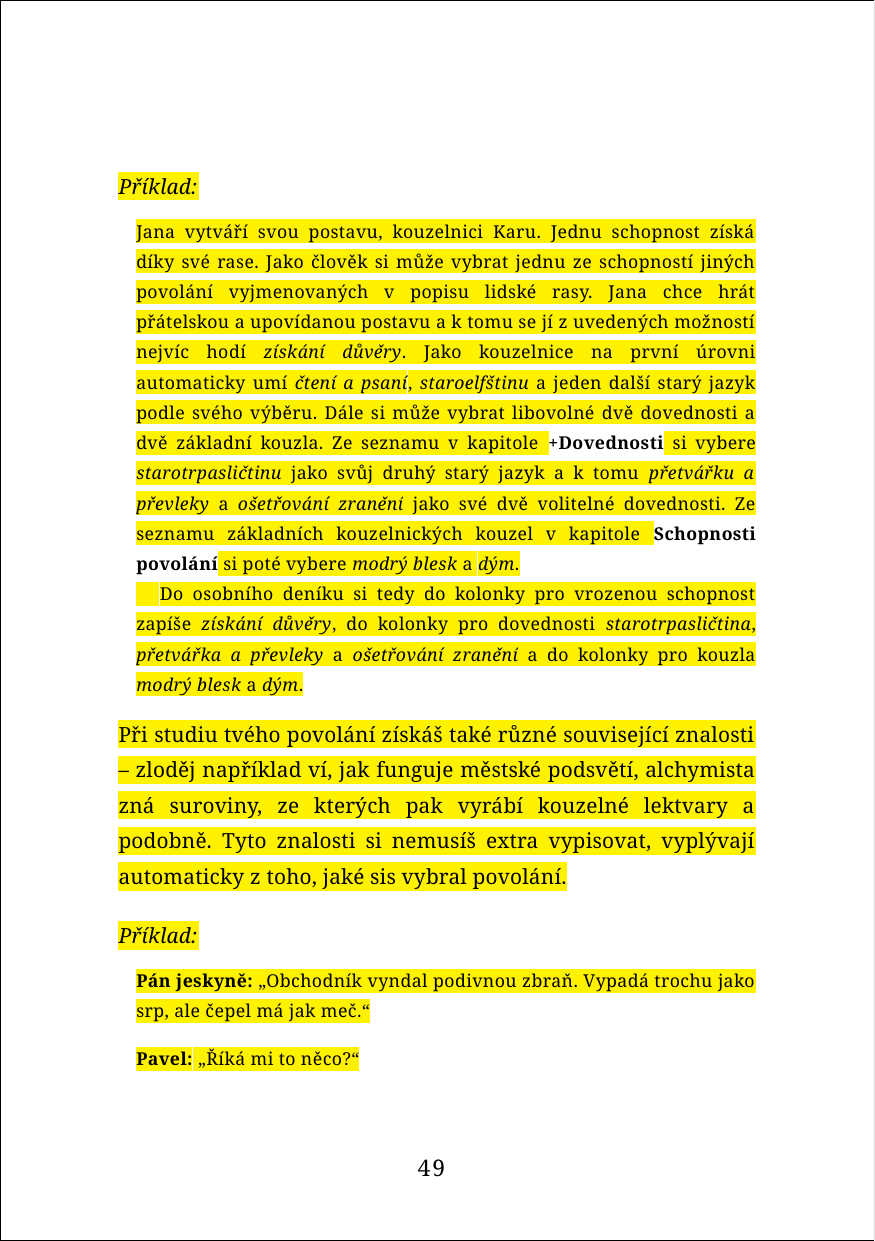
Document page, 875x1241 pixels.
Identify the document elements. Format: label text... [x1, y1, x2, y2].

text Pavel: „Říká mi to něco?“ [136, 1047, 756, 1071]
text Příklad: [118, 172, 756, 200]
text Pán jeskyně: „Obchodník vyndal podivnou zbraň. Vypadá trochu jako srp, ale čepel má jak meč.“ [136, 969, 756, 1023]
text Jana vytváří svou postavu, kouzelnici Karu. Jednu schopnost získá díky své rase. Jako člověk si může vybrat jednu ze schopností jiných povolání vyjmenovaných v popisu lidské rasy. Jana chce hrát přátelskou a upovídanou postavu a k tomu se jí z uvedených možností nejvíc hodí získání důvěry. Jako kouzelnice na první úrovni automaticky umí čtení a psaní, staroelfštinu a jeden další starý jazyk podle svého výběru. Dále si může vybrat libovolné dvě dovednosti a dvě základní kouzla. Ze seznamu v kapitole +Dovednosti si vybere starotrpasličtinu jako svůj druhý starý jazyk a k tomu přetvářku a převleky a ošetřování zranění jako své dvě volitelné dovednosti. Ze seznamu základních kouzelnických kouzel v kapitole Schopnosti povolání si poté vybere modrý blesk a dým. Do osobního deníku si tedy do kolonky pro vrozenou schopnost zapíše získání důvěry, do kolonky pro dovednosti starotrpasličtina, přetvářka a převleky a ošetřování zranění a do kolonky pro kouzla modrý blesk a dým. [136, 219, 756, 696]
text Příklad: [118, 921, 756, 950]
text Při studiu tvého povolání získáš také různé související znalosti – zloděj například ví, jak funguje městské podsvětí, alchymista zná suroviny, ze kterých pak vyrábí kouzelné lektvary a podobně. Tyto znalosti si nemusíš extra vypisovat, vyplývají automaticky z toho, jaké sis vybral povolání. [118, 720, 756, 891]
